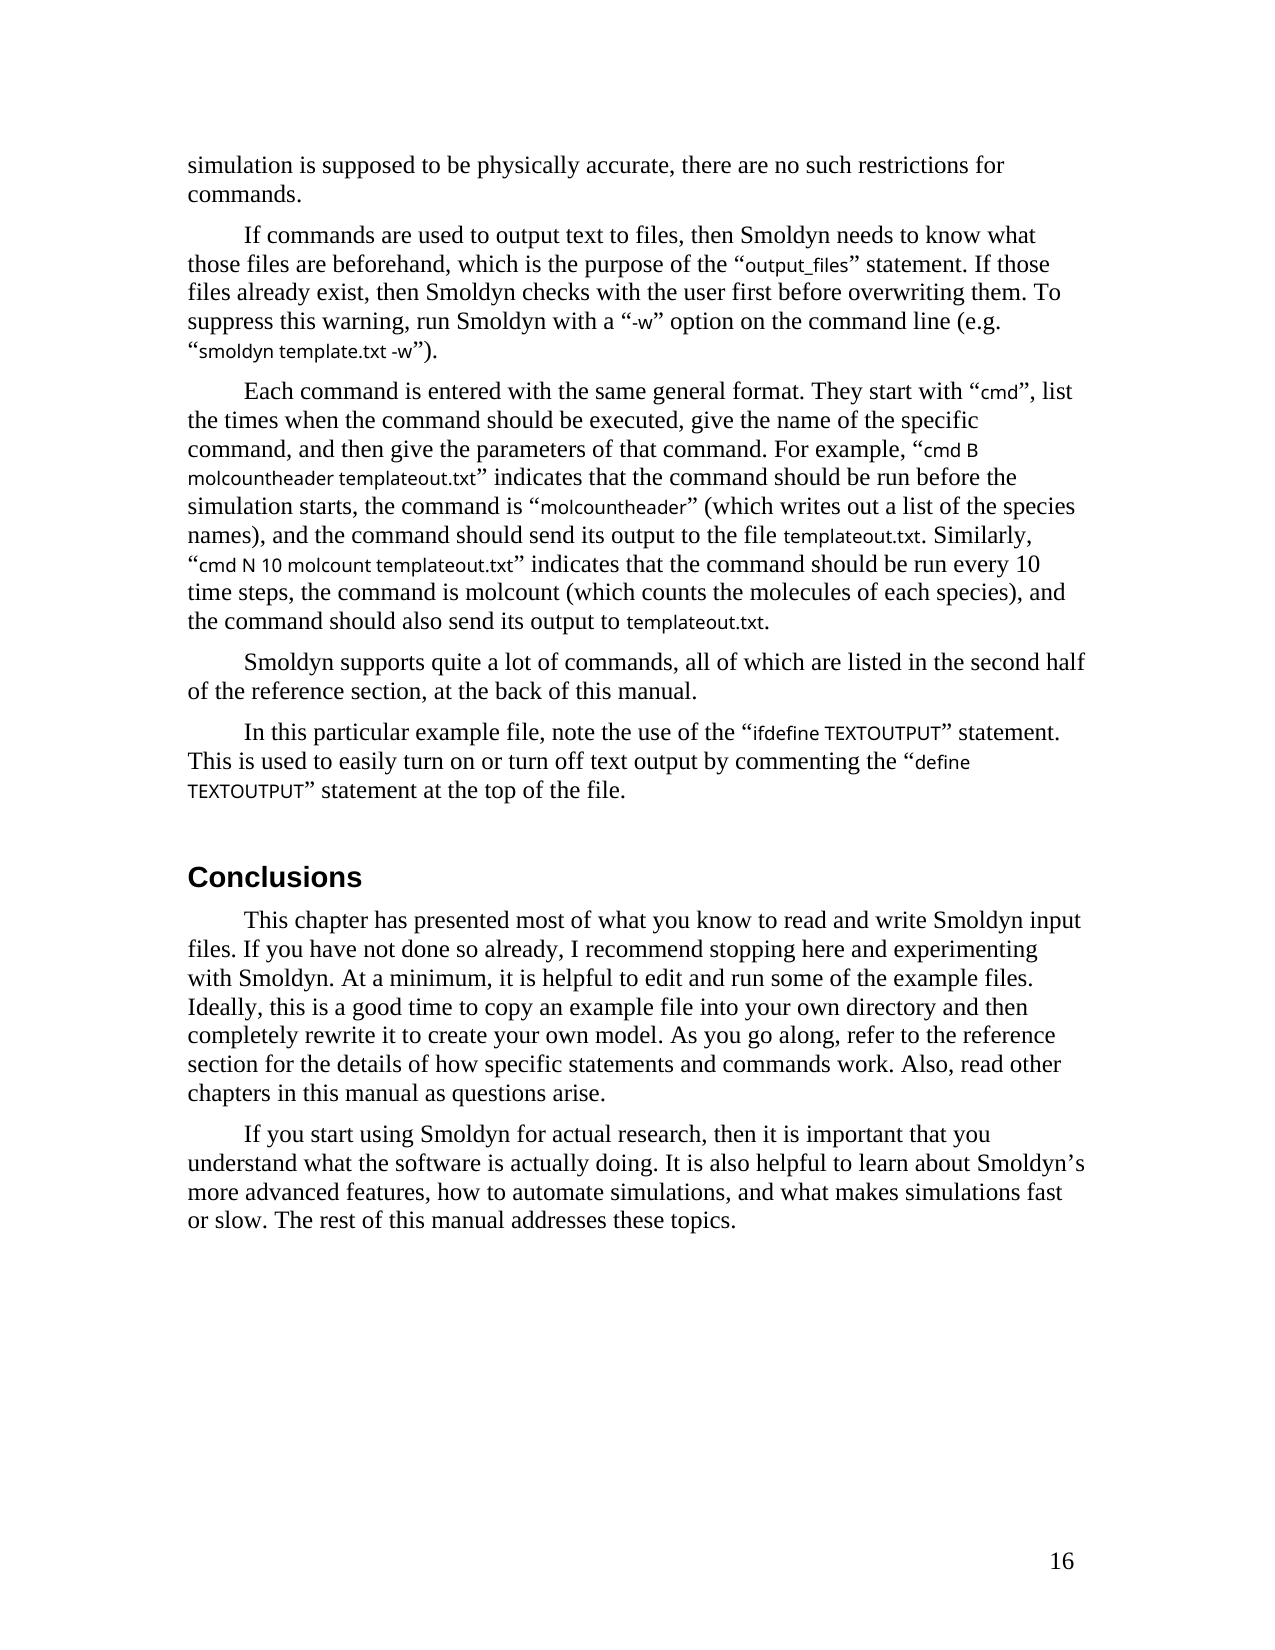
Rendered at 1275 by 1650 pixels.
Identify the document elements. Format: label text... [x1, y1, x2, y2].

text This chapter has presented most of what you know to read and write Smoldyn input files. If you have not done so already, I recommend stopping here and experimenting with Smoldyn. At a minimum, it is helpful to edit and run some of the example files. Ideally, this is a good time to copy an example file into your own directory and then completely rewrite it to create your own model. As you go along, refer to the reference section for the details of how specific statements and commands work. Also, read other chapters in this manual as questions arise. [187, 906, 1087, 1107]
text If commands are used to output text to files, then Smoldyn needs to know what those files are beforehand, which is the purpose of the “output_files” statement. If those files already exist, then Smoldyn checks with the user first before overwriting them. To suppress this warning, run Smoldyn with a “-w” option on the command line (e.g. “smoldyn template.txt -w”). [187, 220, 1087, 364]
text In this particular example file, note the use of the “ifdefine TEXTOUTPUT” statement. This is used to easily turn on or turn off text output by commenting the “define TEXTOUTPUT” statement at the top of the file. [187, 717, 1087, 804]
text If you start using Smoldyn for actual research, then it is important that you understand what the software is actually doing. It is also helpful to learn about Smoldyn’s more advanced features, how to automate simulations, and what makes simulations fast or slow. The rest of this manual addresses these topics. [187, 1119, 1087, 1234]
text simulation is supposed to be physically accurate, there are no such restrictions for commands. [187, 150, 1087, 207]
text Each command is entered with the same general format. They start with “cmd”, list the times when the command should be executed, give the name of the specific command, and then give the parameters of that command. For example, “cmd B molcountheader templateout.txt” indicates that the command should be run before the simulation starts, the command is “molcountheader” (which writes out a list of the species names), and the command should send its output to the file templateout.txt. Similarly, “cmd N 10 molcount templateout.txt” indicates that the command should be run every 10 time steps, the command is molcount (which counts the molecules of each species), and the command should also send its output to templateout.txt. [187, 376, 1087, 635]
subtitle Conclusions [187, 859, 1087, 893]
text Smoldyn supports quite a lot of commands, all of which are listed in the second half of the reference section, at the back of this manual. [187, 647, 1087, 705]
